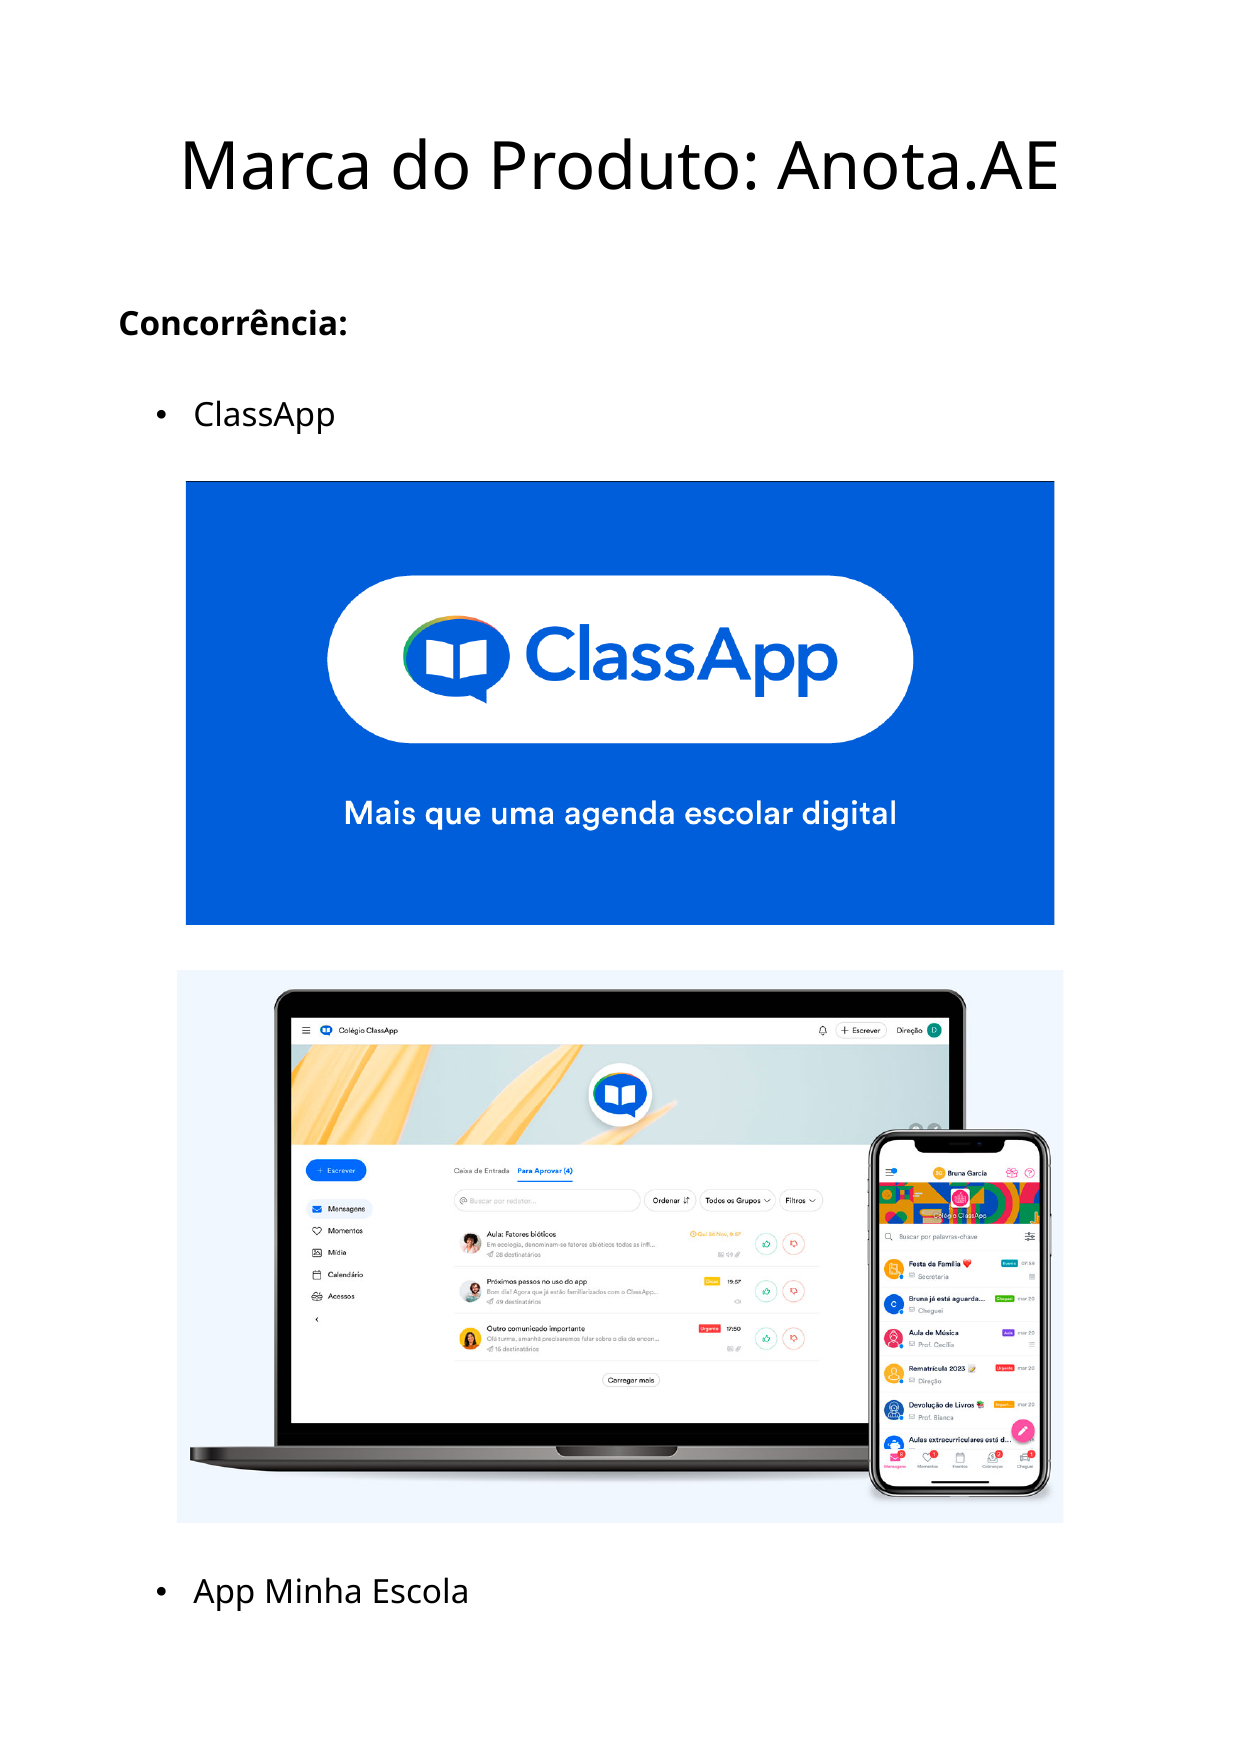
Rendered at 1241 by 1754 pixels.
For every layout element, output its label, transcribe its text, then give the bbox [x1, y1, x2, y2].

list App Minha Escola [156, 1568, 1122, 1614]
list ClassApp [156, 391, 1122, 436]
picture [176, 970, 1064, 1523]
text Marca do Produto: Anota.AE [118, 118, 1122, 209]
picture [185, 481, 1055, 925]
text Concorrência: [118, 300, 1122, 345]
